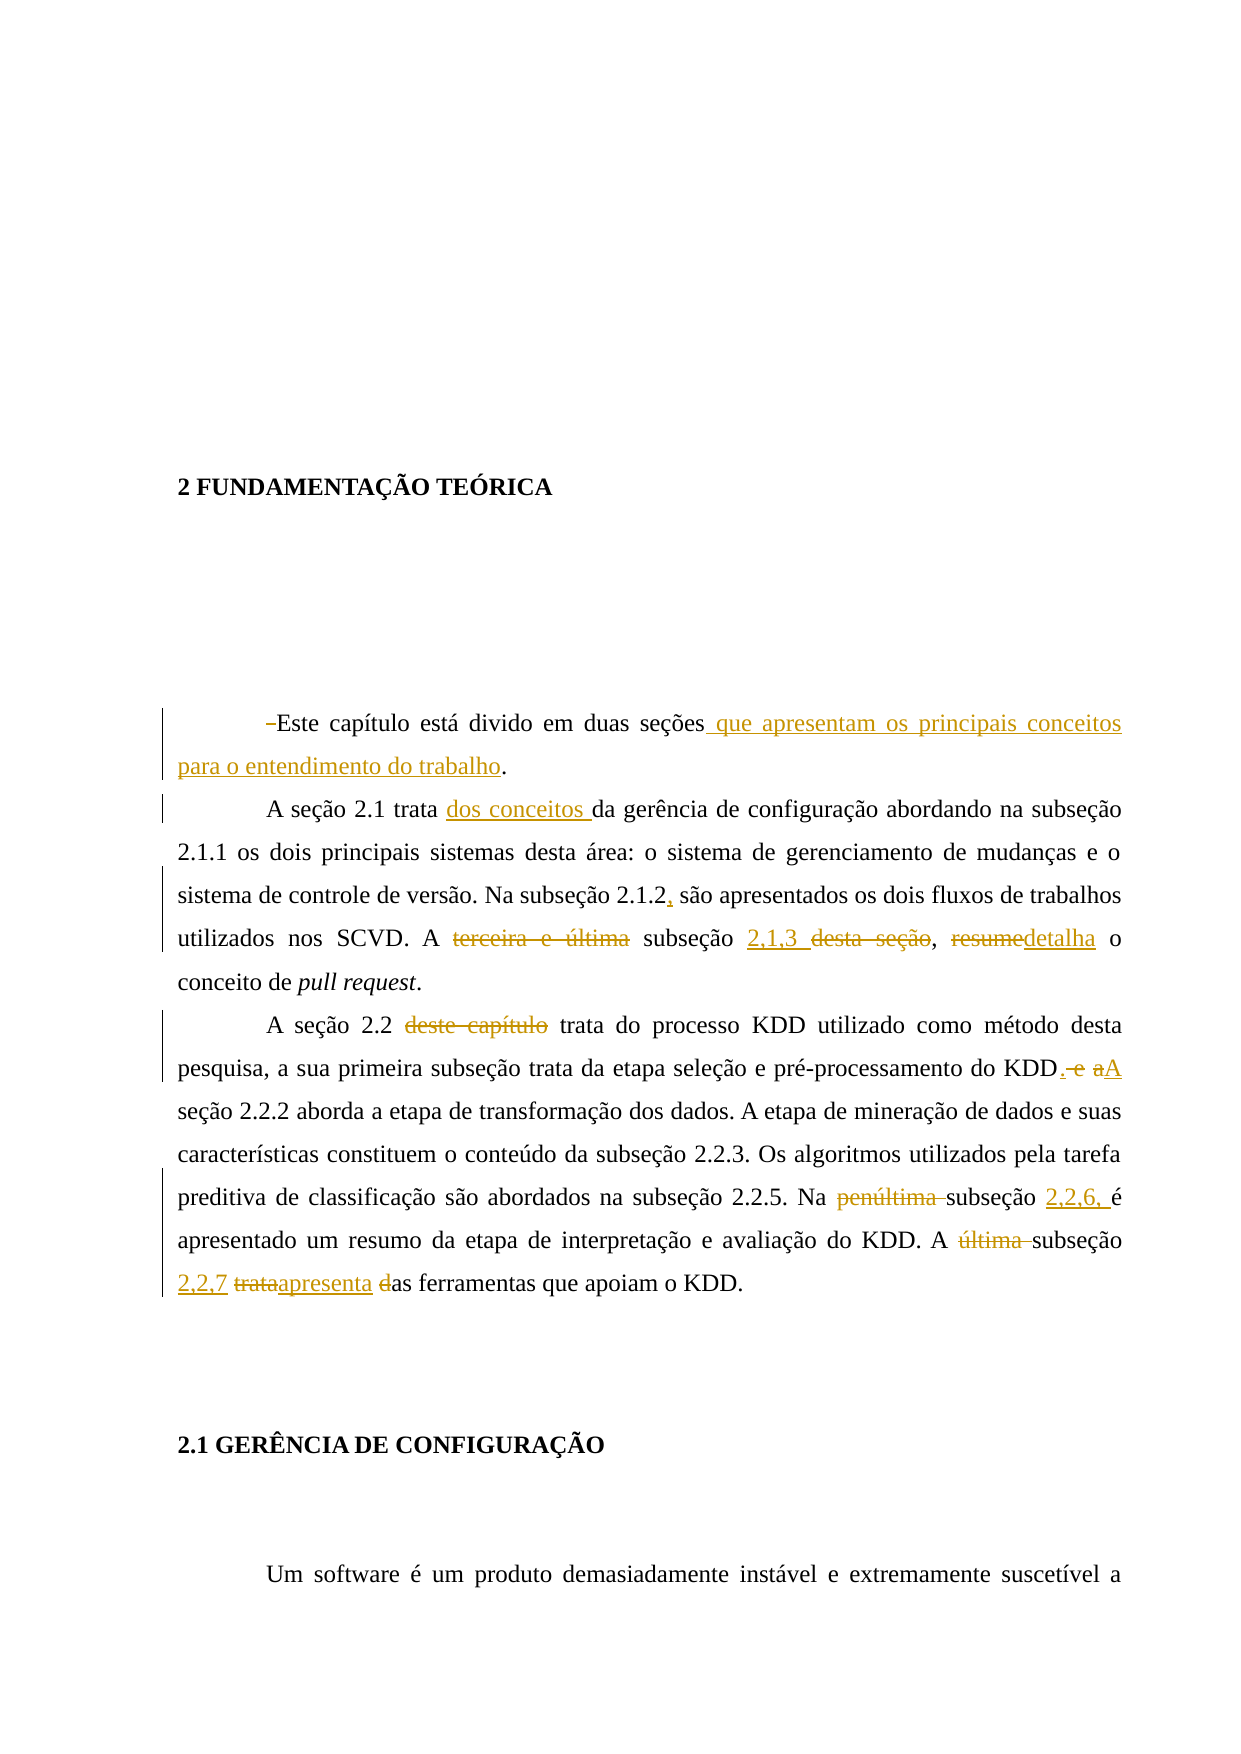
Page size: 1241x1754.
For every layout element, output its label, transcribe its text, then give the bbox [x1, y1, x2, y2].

text 2 Fundamentação teórica [177, 472, 1122, 501]
text Este capítulo está divido em duas seções que apresentam os principais conceitos para o entendimento do trabalho. [177, 708, 1122, 780]
text A seção 2.1 trata dos conceitos da gerência de configuração abordando na subseção 2.1.1 os dois principais sistemas desta área: o sistema de gerenciamento de mudanças e o sistema de controle de versão. Na subseção 2.1.2, são apresentados os dois fluxos de trabalhos utilizados nos SCVD. A subseção 2,1,3 , detalha o conceito de pull request. [177, 794, 1122, 995]
text Um software é um produto demasiadamente instável e extremamente suscetível a [177, 1559, 1122, 1588]
text A seção 2.2 trata do processo KDD utilizado como método desta pesquisa, a sua primeira subseção trata da etapa seleção e pré-processamento do KDD. A seção 2.2.2 aborda a etapa de transformação dos dados. A etapa de mineração de dados e suas características constituem o conteúdo da subseção 2.2.3. Os algoritmos utilizados pela tarefa preditiva de classificação são abordados na subseção 2.2.5. Na subseção 2,2,6, é apresentado um resumo da etapa de interpretação e avaliação do KDD. A subseção 2,2,7 apresenta as ferramentas que apoiam o KDD. [177, 1010, 1122, 1297]
text 2.1 Gerência de Configuração [177, 1430, 1122, 1458]
